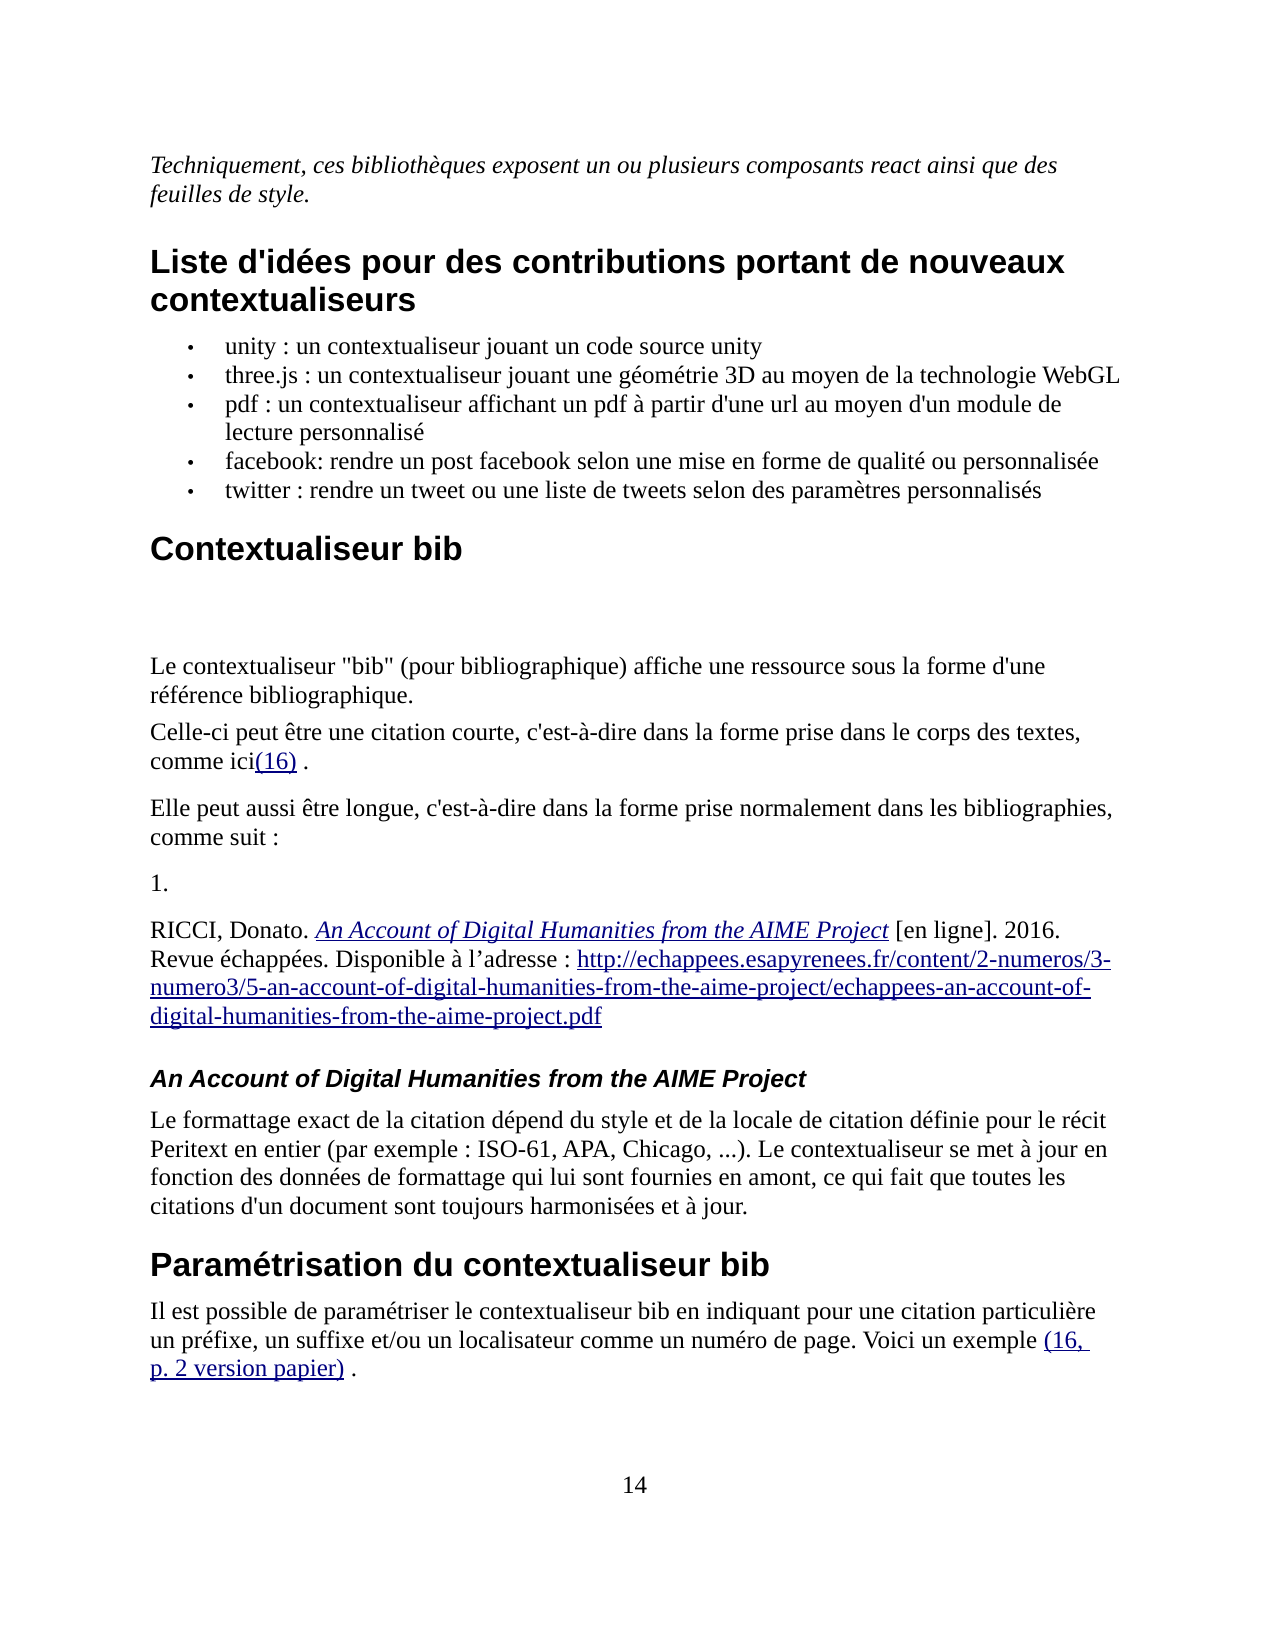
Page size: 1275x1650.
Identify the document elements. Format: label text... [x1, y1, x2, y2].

subtitle Liste d'idées pour des contributions portant de nouveaux contextualiseurs [150, 241, 1125, 319]
text Elle peut aussi être longue, c'est-à-dire dans la forme prise normalement dans les bibliographies, comme suit : [150, 793, 1125, 850]
list unity : un contextualiseur jouant un code source unity [187, 331, 1125, 360]
subtitle An Account of Digital Humanities from the AIME Project [150, 1064, 1125, 1092]
subtitle Paramétrisation du contextualiseur bib [150, 1245, 1125, 1283]
text Celle-ci peut être une citation courte, c'est-à-dire dans la forme prise dans le corps des textes, comme ici(16) . [150, 717, 1125, 775]
text 1. [150, 868, 1125, 897]
text RICCI, Donato. An Account of Digital Humanities from the AIME Project [en ligne]. 2016. Revue échappées. Disponible à l’adresse : http://echappees.esapyrenees.fr/content/2-numeros/3-numero3/5-an-account-of-digital-humanities-from-the-aime-project/echappees-an-account-of-digital-humanities-from-the-aime-project.pdf [150, 915, 1125, 1030]
list twitter : rendre un tweet ou une liste de tweets selon des paramètres personnalisés [187, 475, 1125, 504]
text Le formattage exact de la citation dépend du style et de la locale de citation définie pour le récit Peritext en entier (par exemple : ISO-61, APA, Chicago, ...). Le contextualiseur se met à jour en fonction des données de formattage qui lui sont fournies en amont, ce qui fait que toutes les citations d'un document sont toujours harmonisées et à jour. [150, 1105, 1125, 1220]
list facebook: rendre un post facebook selon une mise en forme de qualité ou personnalisée [187, 446, 1125, 475]
text Techniquement, ces bibliothèques exposent un ou plusieurs composants react ainsi que des feuilles de style. [150, 150, 1125, 207]
list pdf : un contextualiseur affichant un pdf à partir d'une url au moyen d'un module de lecture personnalisé [187, 389, 1125, 446]
text Le contextualiseur "bib" (pour bibliographique) affiche une ressource sous la forme d'une référence bibliographique. [150, 651, 1125, 708]
text Il est possible de paramétriser le contextualiseur bib en indiquant pour une citation particulière un préfixe, un suffixe et/ou un localisateur comme un numéro de page. Voici un exemple (16, p. 2 version papier) . [150, 1296, 1125, 1382]
subtitle Contextualiseur bib [150, 529, 1125, 567]
list three.js : un contextualiseur jouant une géométrie 3D au moyen de la technologie WebGL [187, 360, 1125, 389]
